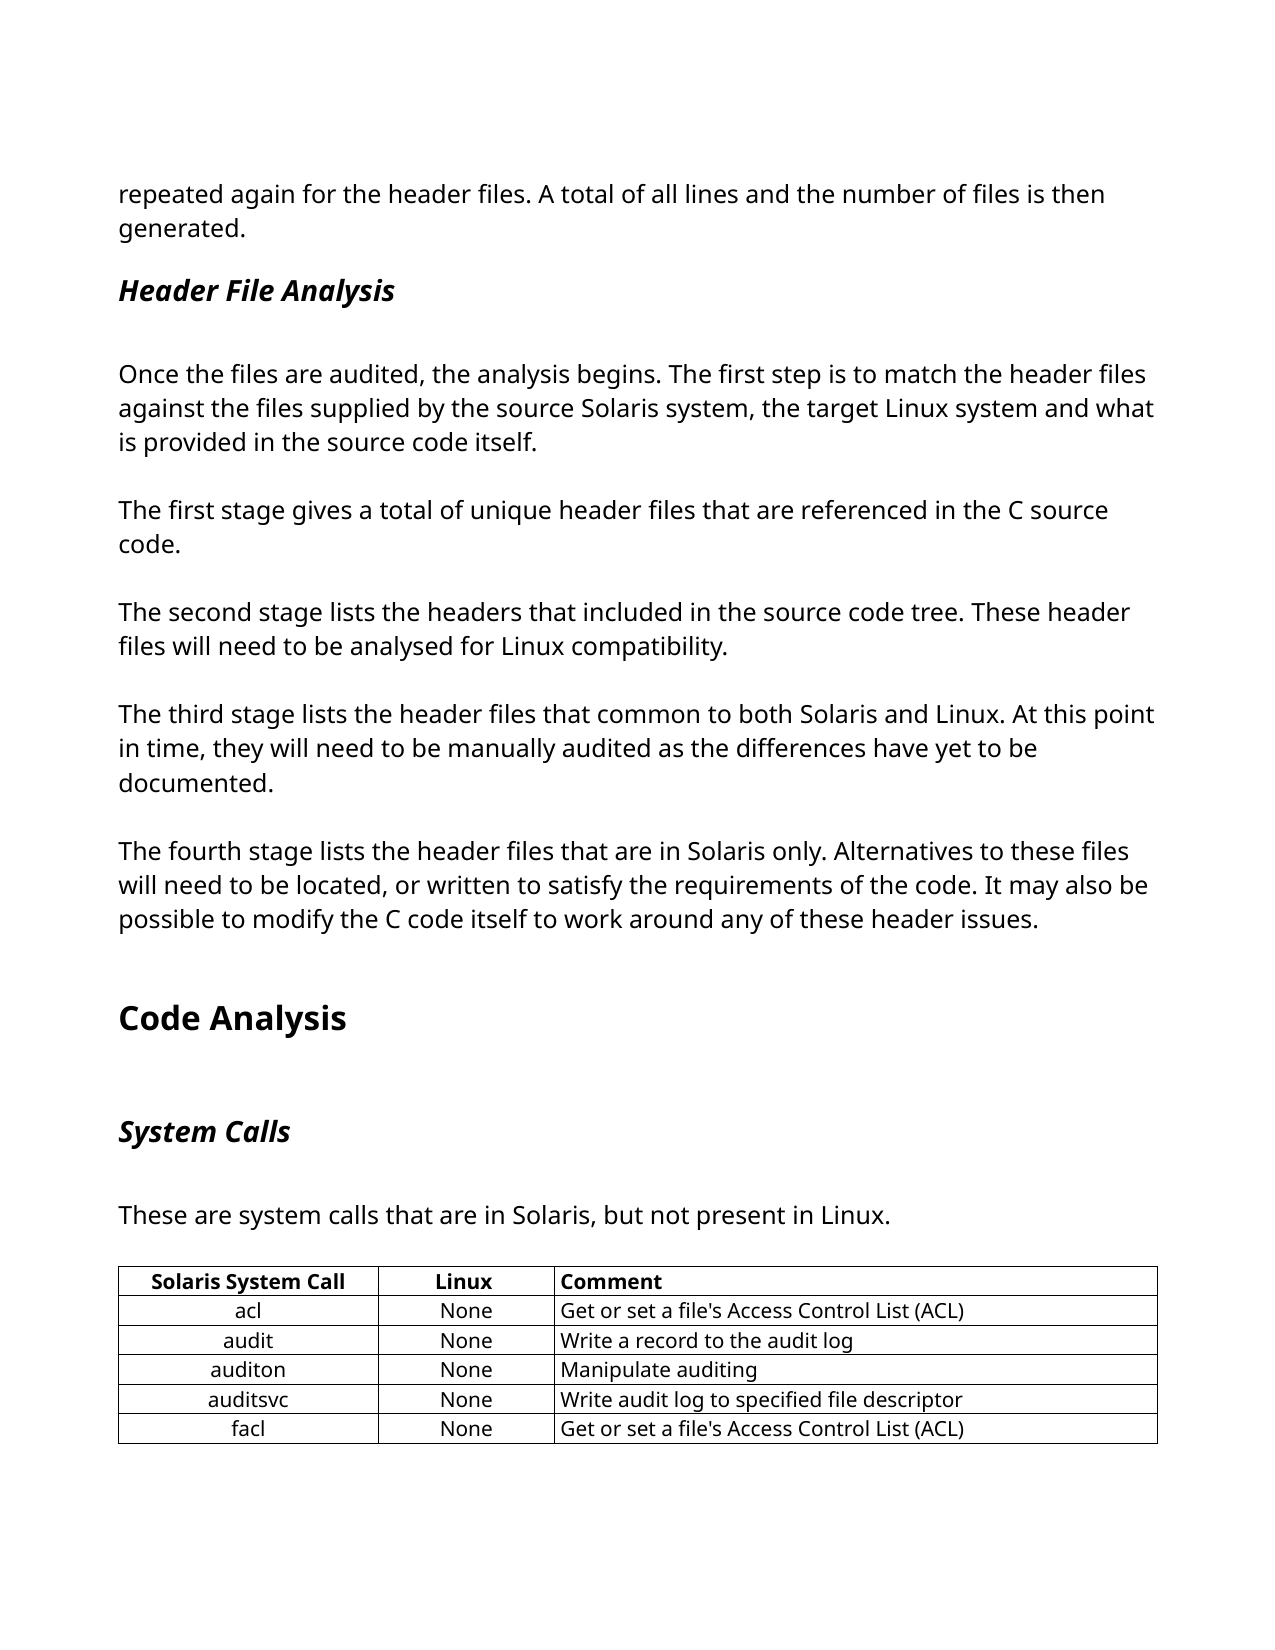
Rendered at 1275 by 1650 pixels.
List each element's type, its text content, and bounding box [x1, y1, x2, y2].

table_cell None [379, 1326, 554, 1354]
table_cell Write audit log to specified file descriptor [555, 1385, 1157, 1413]
table_cell Manipulate auditing [555, 1355, 1157, 1384]
table_cell Write a record to the audit log [555, 1326, 1157, 1354]
table_header Comment [555, 1267, 1157, 1295]
text The second stage lists the headers that included in the source code tree. These header files will need to be analysed for Linux compatibility. [118, 595, 1157, 663]
table_cell facl [119, 1414, 378, 1443]
table_cell Get or set a file's Access Control List (ACL) [555, 1296, 1157, 1325]
table_cell audit [119, 1326, 378, 1354]
subtitle System Calls [118, 1112, 1157, 1151]
table_cell auditsvc [119, 1385, 378, 1413]
subtitle Header File Analysis [118, 270, 1157, 310]
text These are system calls that are in Solaris, but not present in Linux. [118, 1198, 1157, 1232]
table_cell acl [119, 1296, 378, 1325]
text The first stage gives a total of unique header files that are referenced in the C source code. [118, 493, 1157, 561]
table_cell None [379, 1296, 554, 1325]
table_cell None [379, 1355, 554, 1384]
table_cell None [379, 1414, 554, 1443]
table_cell Get or set a file's Access Control List (ACL) [555, 1414, 1157, 1443]
text The third stage lists the header files that common to both Solaris and Linux. At this point in time, they will need to be manually audited as the differences have yet to be documented. [118, 697, 1157, 799]
text The fourth stage lists the header files that are in Solaris only. Alternatives to these files will need to be located, or written to satisfy the requirements of the code. It may also be possible to modify the C code itself to work around any of these header issues. [118, 833, 1157, 936]
table_cell auditon [119, 1355, 378, 1384]
text repeated again for the header files. A total of all lines and the number of files is then generated. [118, 177, 1157, 245]
subtitle Code Analysis [118, 994, 1157, 1040]
text Once the files are audited, the analysis begins. The first step is to match the header files against the files supplied by the source Solaris system, the target Linux system and what is provided in the source code itself. [118, 356, 1157, 459]
table_header Solaris System Call [119, 1267, 378, 1295]
table_cell None [379, 1385, 554, 1413]
table_header Linux [379, 1267, 554, 1295]
